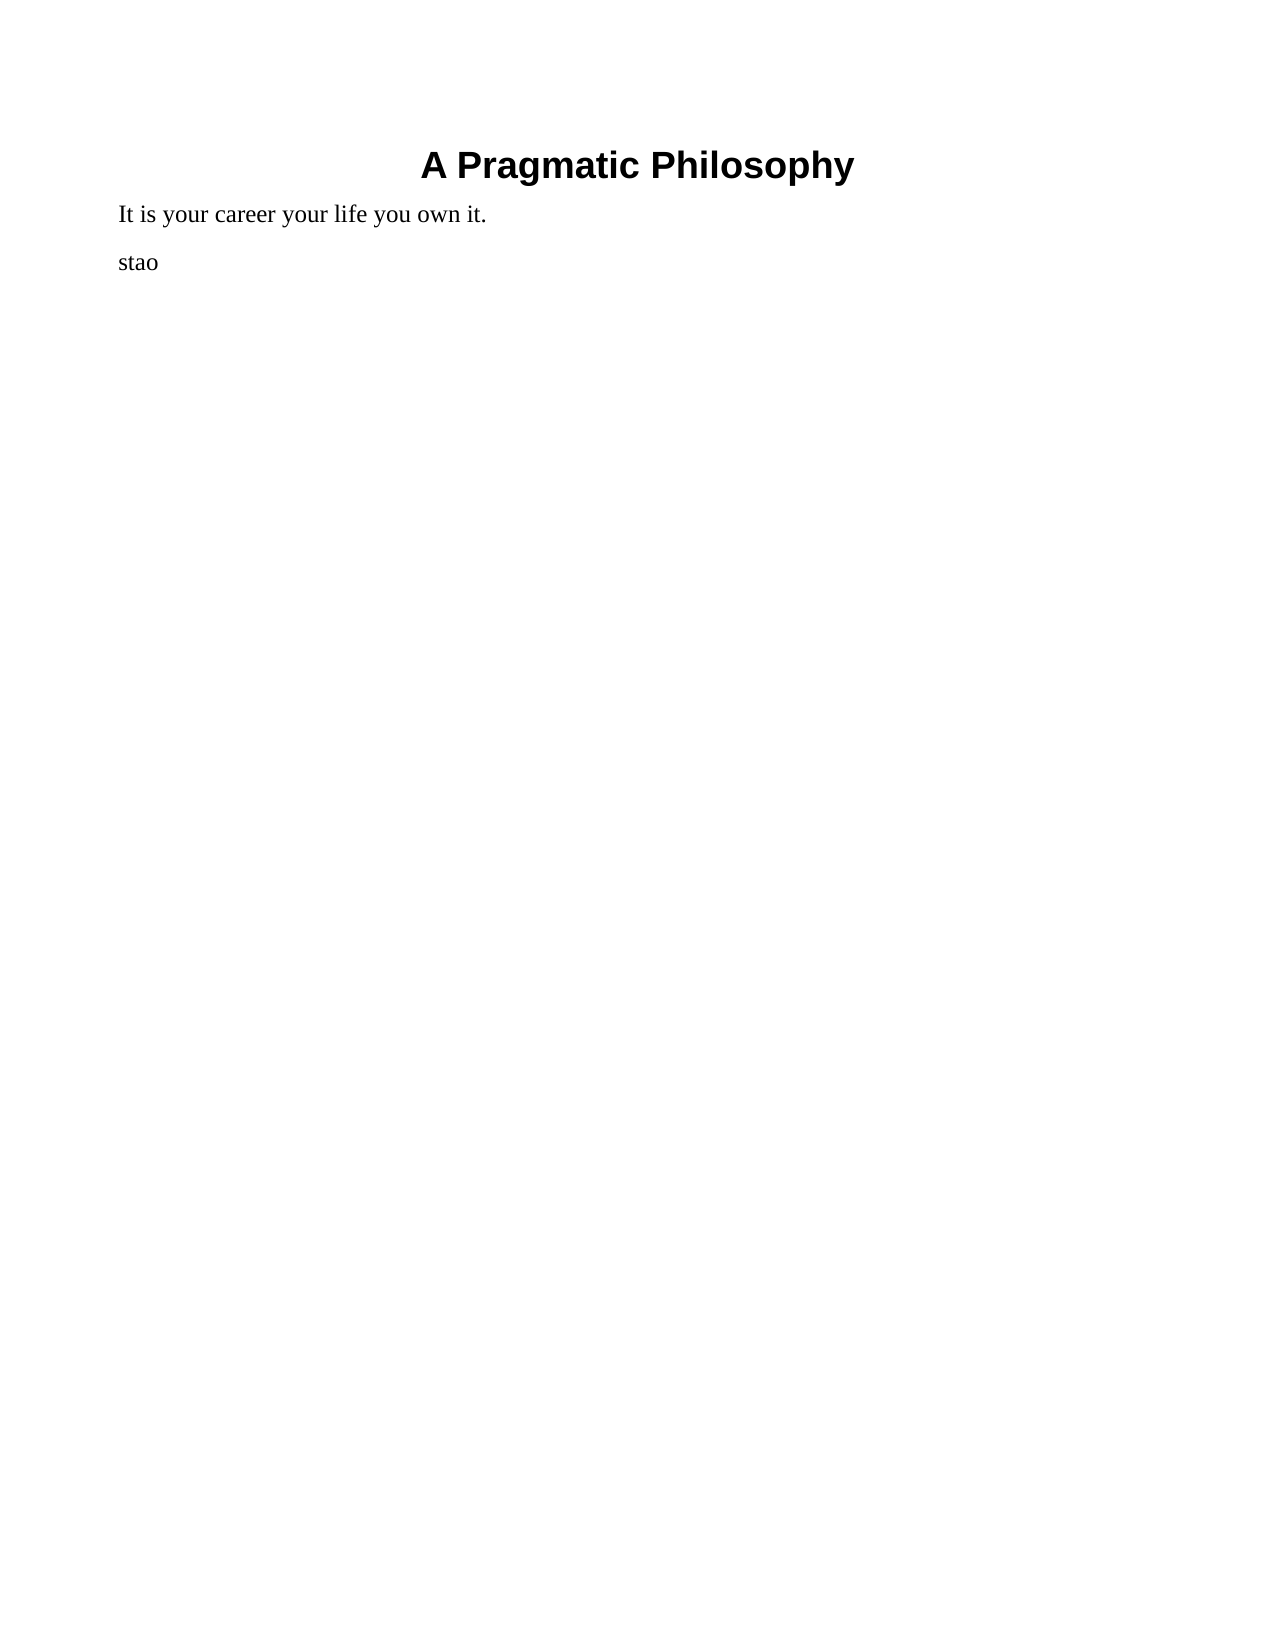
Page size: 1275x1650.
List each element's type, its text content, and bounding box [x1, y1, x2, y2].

text stao [118, 247, 1157, 276]
subtitle A Pragmatic Philosophy [118, 143, 1157, 187]
text It is your career your life you own it. [118, 199, 1157, 228]
